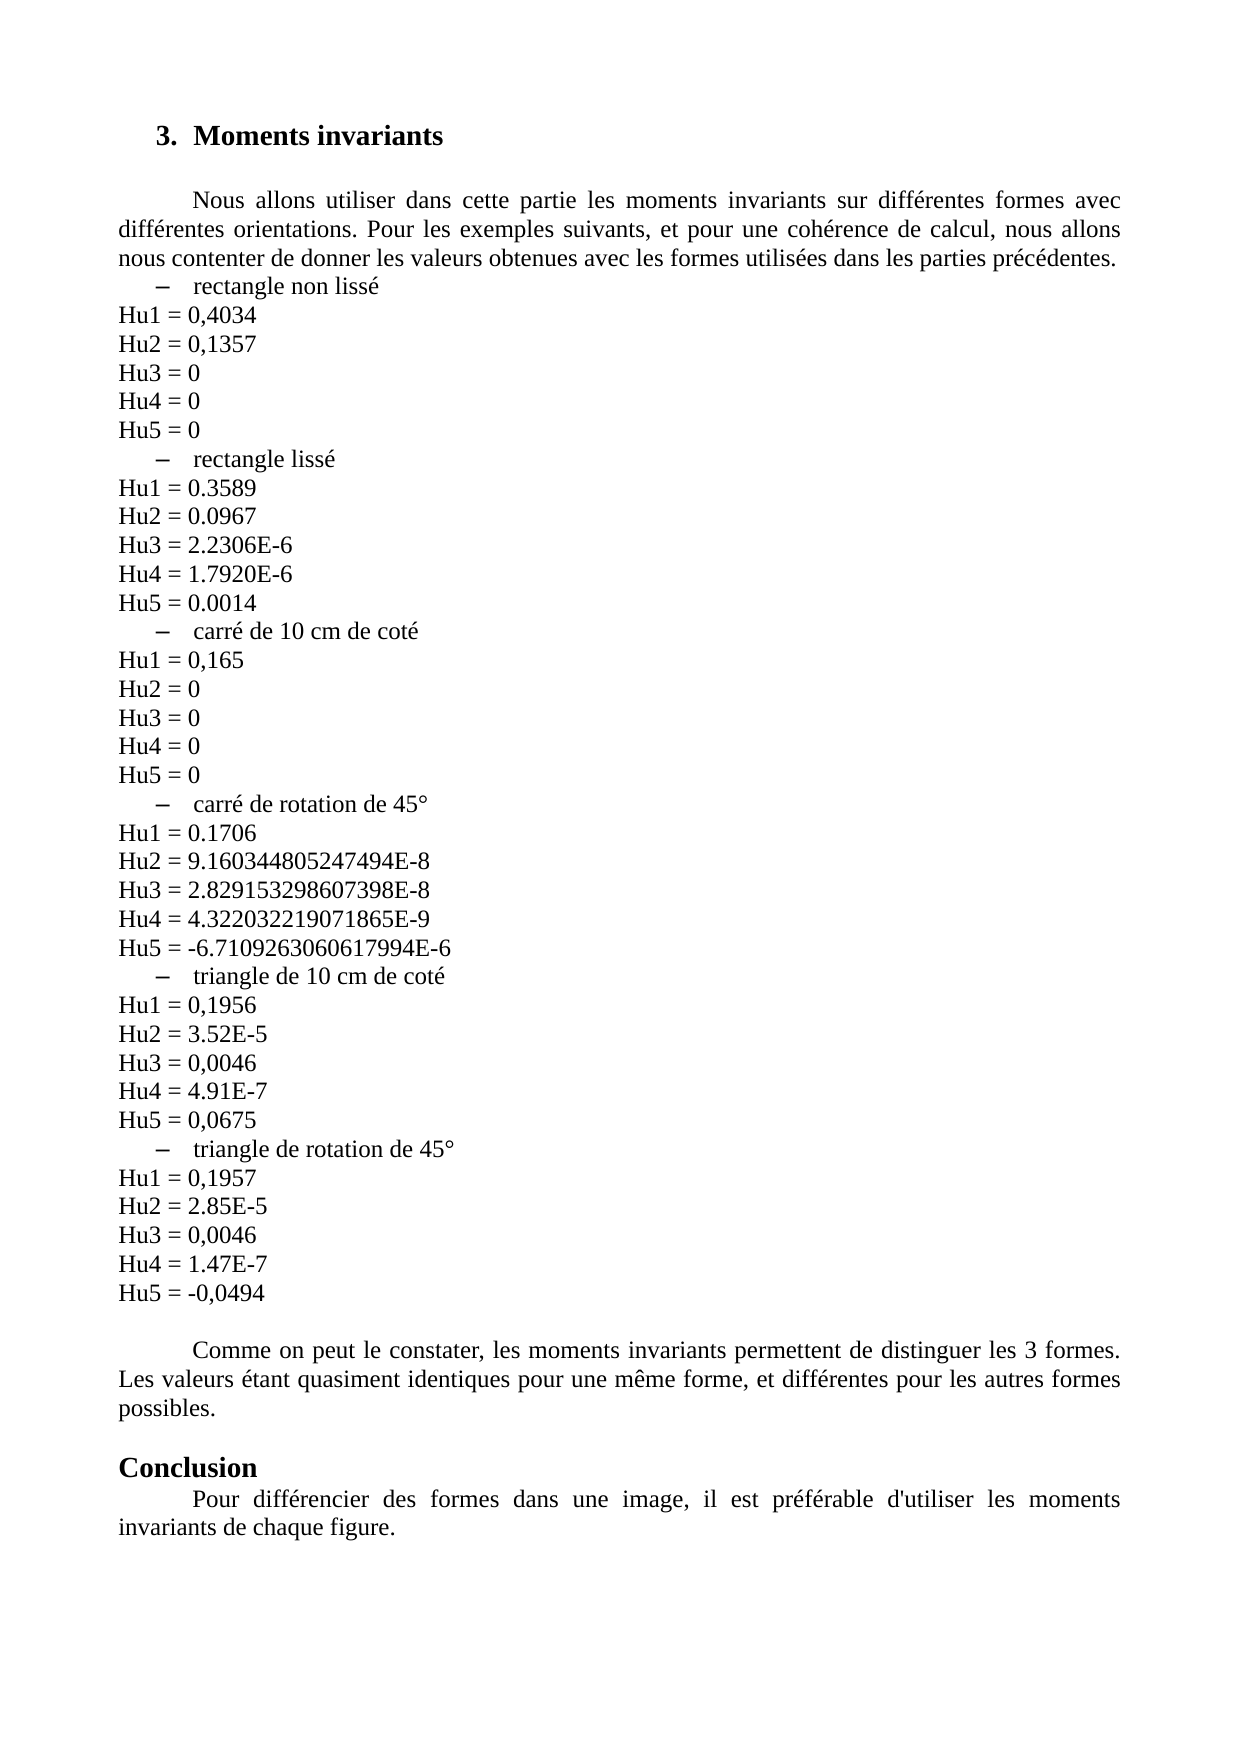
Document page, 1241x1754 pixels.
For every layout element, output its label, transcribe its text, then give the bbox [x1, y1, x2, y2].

text Hu4 = 0 [118, 731, 1122, 760]
text Hu3 = 0 [118, 703, 1122, 731]
text Hu4 = 1.47E-7 [118, 1249, 1122, 1278]
text Hu2 = 0.0967 [118, 501, 1122, 530]
text Hu1 = 0,165 [118, 645, 1122, 674]
text Hu1 = 0,1957 [118, 1163, 1122, 1191]
text Hu5 = -0,0494 [118, 1278, 1122, 1306]
list triangle de rotation de 45° [156, 1134, 1122, 1163]
text Hu1 = 0.1706 [118, 818, 1122, 846]
text Hu5 = 0,0675 [118, 1105, 1122, 1134]
list carré de 10 cm de coté [156, 616, 1122, 645]
text Hu4 = 4.91E-7 [118, 1076, 1122, 1105]
list triangle de 10 cm de coté [156, 961, 1122, 990]
text Hu5 = -6.7109263060617994E-6 [118, 933, 1122, 961]
text Hu1 = 0,1956 [118, 990, 1122, 1019]
text Hu3 = 2.829153298607398E-8 [118, 875, 1122, 904]
list carré de rotation de 45° [156, 789, 1122, 818]
list rectangle non lissé [156, 271, 1122, 300]
text Hu4 = 0 [118, 386, 1122, 415]
text Hu2 = 9.160344805247494E-8 [118, 846, 1122, 875]
text Hu4 = 1.7920E-6 [118, 559, 1122, 588]
text Pour différencier des formes dans une image, il est préférable d'utiliser les moments invariants de chaque figure. [118, 1484, 1122, 1541]
text Hu5 = 0.0014 [118, 588, 1122, 616]
list rectangle lissé [156, 444, 1122, 473]
text Hu2 = 2.85E-5 [118, 1191, 1122, 1220]
text Comme on peut le constater, les moments invariants permettent de distinguer les 3 formes. Les valeurs étant quasiment identiques pour une même forme, et différentes pour les autres formes possibles. [118, 1335, 1122, 1421]
text Hu1 = 0.3589 [118, 473, 1122, 501]
text Hu2 = 0,1357 [118, 329, 1122, 358]
list Moments invariants [156, 118, 1122, 152]
text Hu3 = 0,0046 [118, 1220, 1122, 1249]
text Hu3 = 0 [118, 358, 1122, 386]
text Hu3 = 2.2306E-6 [118, 530, 1122, 559]
text Conclusion [118, 1450, 1122, 1484]
text Hu2 = 3.52E-5 [118, 1019, 1122, 1048]
text Hu1 = 0,4034 [118, 300, 1122, 329]
text Hu2 = 0 [118, 674, 1122, 703]
text Hu3 = 0,0046 [118, 1048, 1122, 1076]
text Hu5 = 0 [118, 415, 1122, 444]
text Nous allons utiliser dans cette partie les moments invariants sur différentes formes avec différentes orientations. Pour les exemples suivants, et pour une cohérence de calcul, nous allons nous contenter de donner les valeurs obtenues avec les formes utilisées dans les parties précédentes. [118, 185, 1122, 271]
text Hu5 = 0 [118, 760, 1122, 789]
text Hu4 = 4.322032219071865E-9 [118, 904, 1122, 933]
